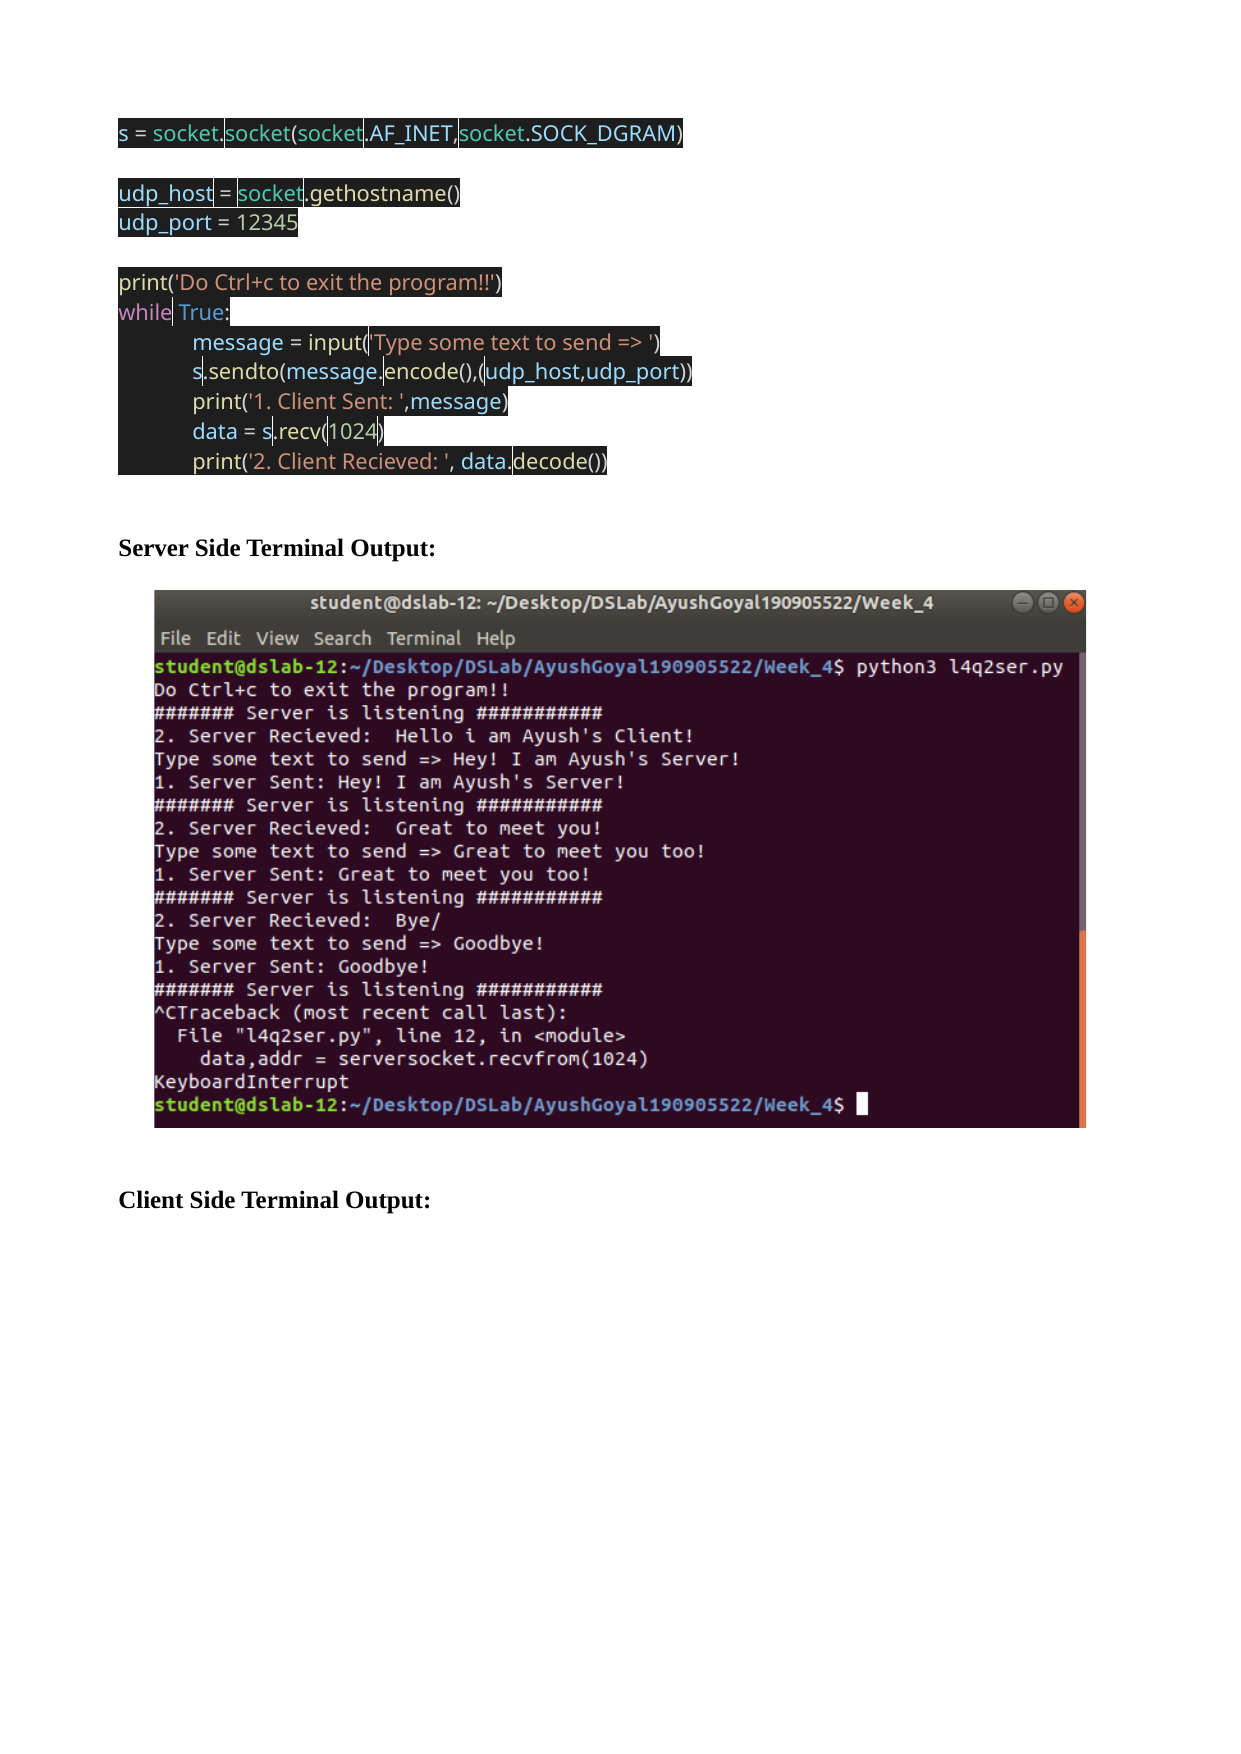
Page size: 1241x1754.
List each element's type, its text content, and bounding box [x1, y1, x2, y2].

text Client Side Terminal Output: [118, 1185, 1122, 1213]
text print('Do Ctrl+c to exit the program!!') [118, 267, 1122, 297]
text s.sendto(message.encode(),(udp_host,udp_port)) [118, 356, 1122, 386]
text udp_host = socket.gethostname() [118, 178, 1122, 207]
text print('2. Client Recieved: ', data.decode()) [118, 446, 1122, 475]
text message = input('Type some text to send => ') [118, 326, 1122, 356]
text data = s.recv(1024) [118, 416, 1122, 446]
picture [154, 590, 1087, 1128]
text print('1. Client Sent: ',message) [118, 386, 1122, 416]
text udp_port = 12345 [118, 207, 1122, 237]
text while True: [118, 297, 1122, 326]
text s = socket.socket(socket.AF_INET,socket.SOCK_DGRAM) [118, 118, 1122, 148]
text Server Side Terminal Output: [118, 533, 1122, 562]
